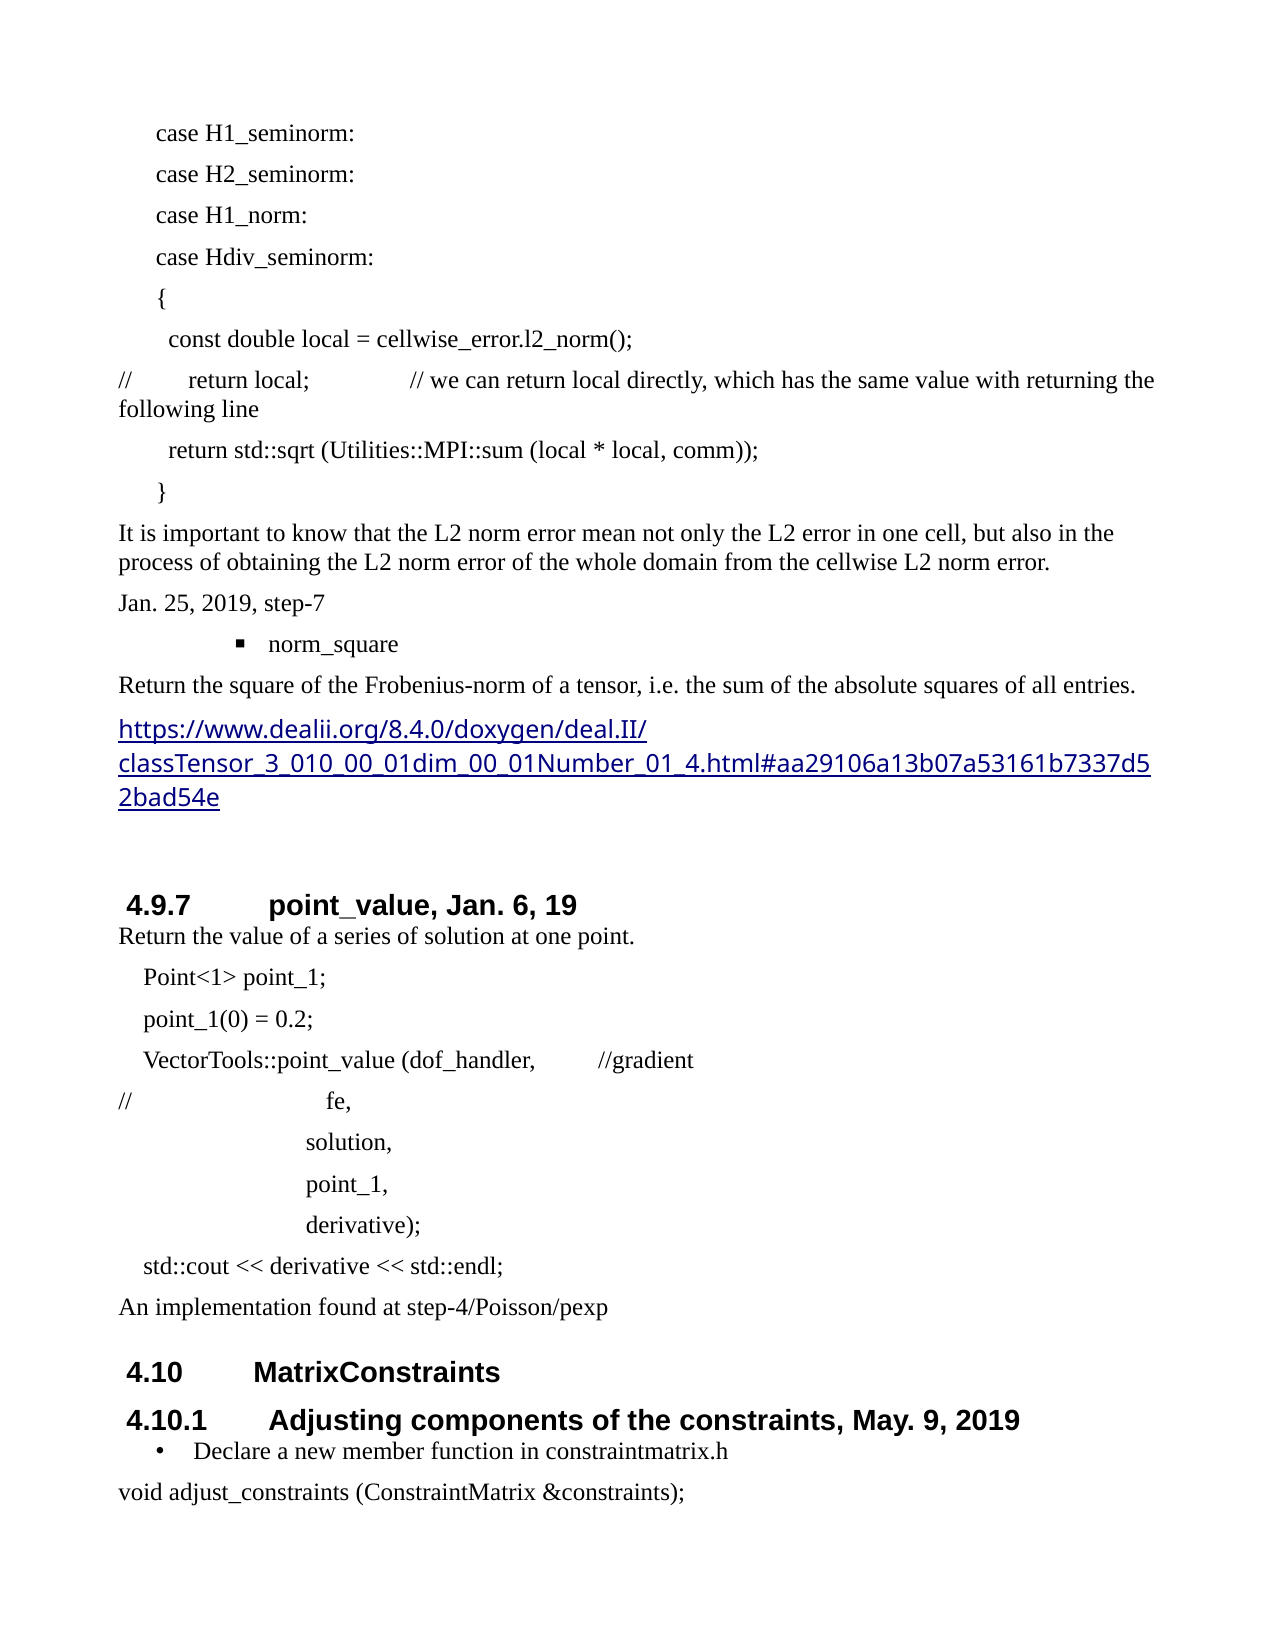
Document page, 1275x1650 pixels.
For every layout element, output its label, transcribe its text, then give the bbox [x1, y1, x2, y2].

text case H1_norm: [118, 201, 1157, 229]
text std::cout << derivative << std::endl; [118, 1251, 1157, 1280]
subtitle MatrixConstraints [118, 1354, 1157, 1388]
text solution, [118, 1127, 1157, 1156]
text } [118, 477, 1157, 506]
subtitle point_value, Jan. 6, 19 [118, 888, 1157, 921]
text // fe, [118, 1086, 1157, 1115]
text case H2_seminorm: [118, 159, 1157, 188]
text { [118, 283, 1157, 312]
text case Hdiv_seminorm: [118, 242, 1157, 271]
text An implementation found at step-4/Poisson/pexp [118, 1292, 1157, 1321]
text const double local = cellwise_error.l2_norm(); [118, 324, 1157, 353]
text Jan. 25, 2019, step-7 [118, 588, 1157, 617]
text case H1_seminorm: [118, 118, 1157, 147]
text VectorTools::point_value (dof_handler, //gradient [118, 1045, 1157, 1074]
text Point<1> point_1; [118, 962, 1157, 991]
text https://www.dealii.org/8.4.0/doxygen/deal.II/classTensor_3_010_00_01dim_00_01Number_01_4.html#aa29106a13b07a53161b7337d52bad54e [118, 712, 1157, 814]
text derivative); [118, 1210, 1157, 1239]
list Declare a new member function in constraintmatrix.h [156, 1436, 1157, 1465]
list norm_square [231, 629, 1157, 658]
text point_1, [118, 1169, 1157, 1197]
text return std::sqrt (Utilities::MPI::sum (local * local, comm)); [118, 436, 1157, 464]
text Return the square of the Frobenius-norm of a tensor, i.e. the sum of the absolute squares of all entries. [118, 671, 1157, 699]
text Return the value of a series of solution at one point. [118, 921, 1157, 950]
text // return local; // we can return local directly, which has the same value with returning the following line [118, 366, 1157, 423]
text void adjust_constraints (ConstraintMatrix &constraints); [118, 1477, 1157, 1506]
text point_1(0) = 0.2; [118, 1004, 1157, 1032]
text It is important to know that the L2 norm error mean not only the L2 error in one cell, but also in the process of obtaining the L2 norm error of the whole domain from the cellwise L2 norm error. [118, 518, 1157, 576]
subtitle Adjusting components of the constraints, May. 9, 2019 [118, 1403, 1157, 1436]
